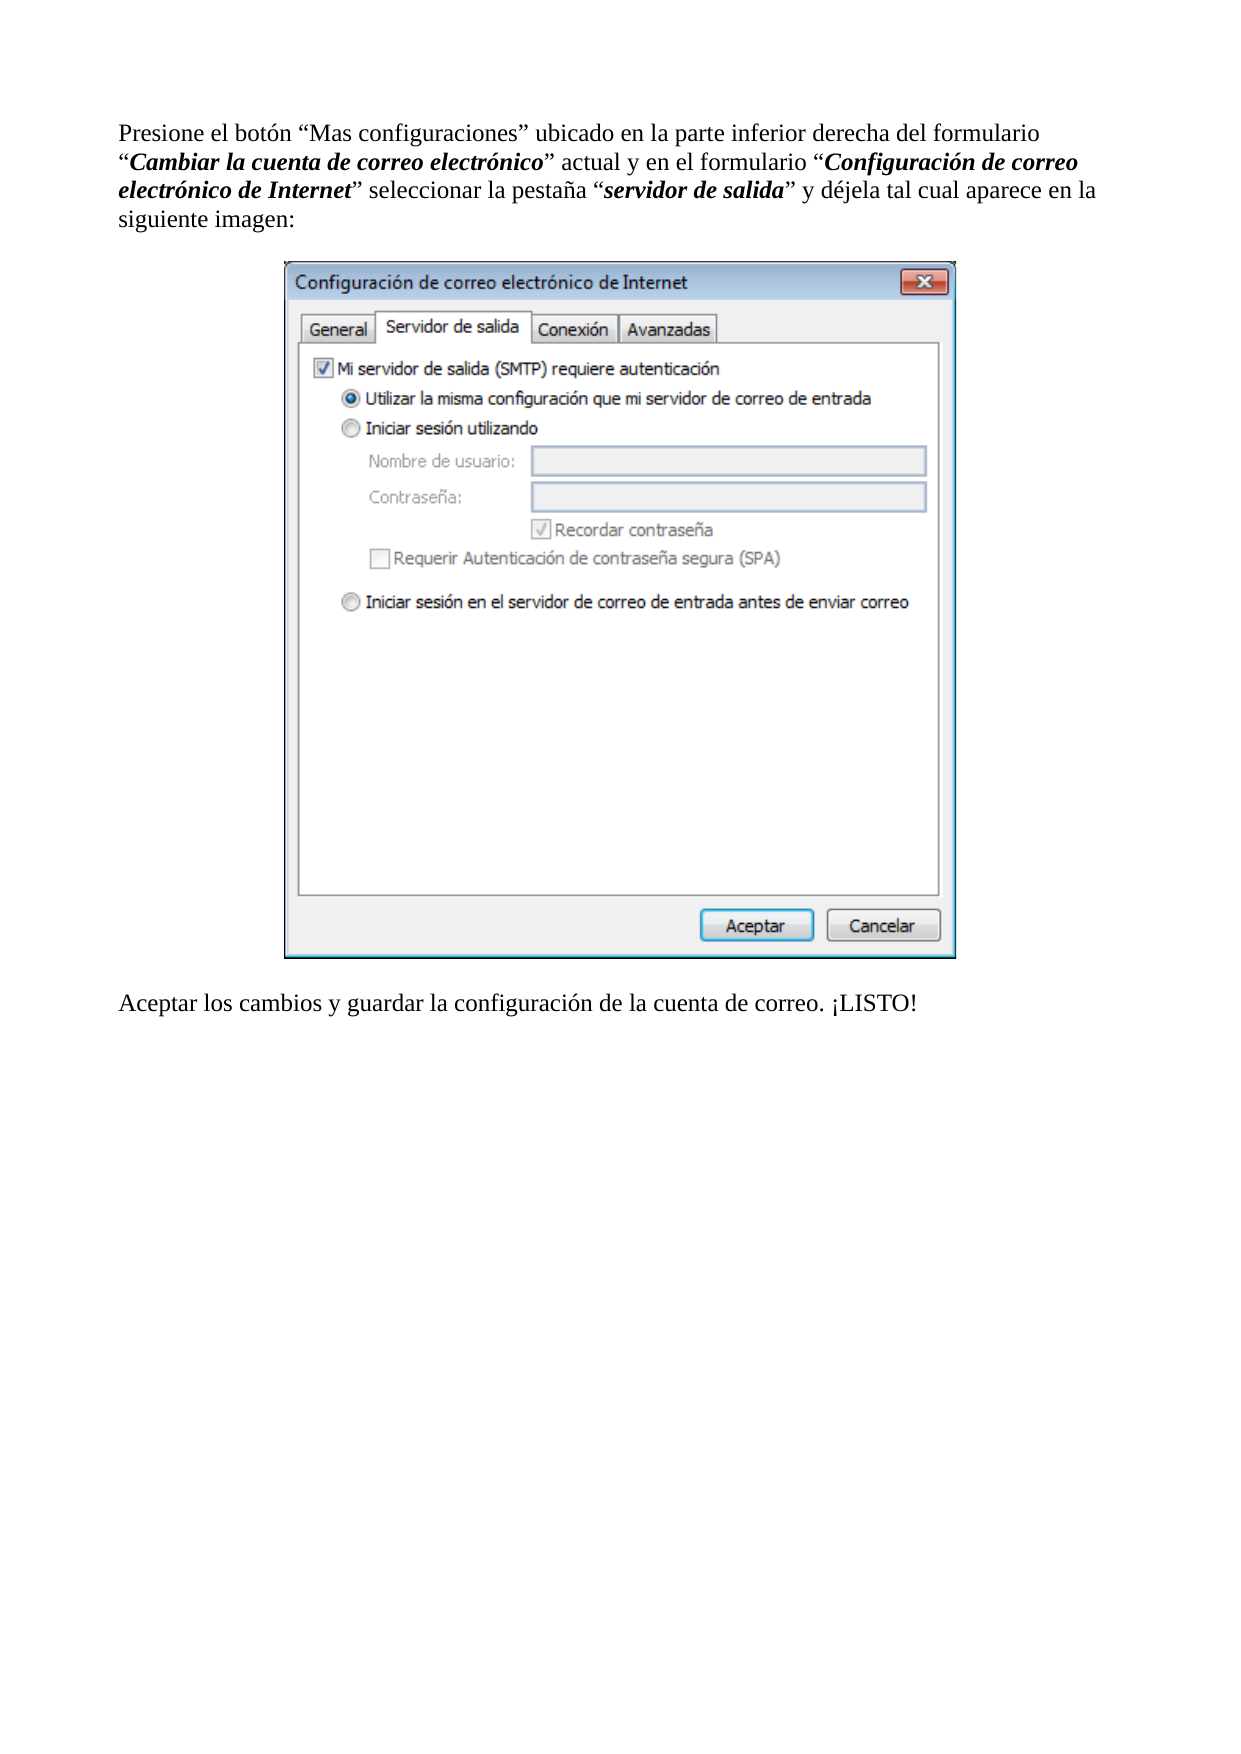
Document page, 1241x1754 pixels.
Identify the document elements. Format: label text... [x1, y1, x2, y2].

picture [284, 261, 957, 959]
text Presione el botón “Mas configuraciones” ubicado en la parte inferior derecha del formulario “Cambiar la cuenta de correo electrónico” actual y en el formulario “Configuración de correo electrónico de Internet” seleccionar la pestaña “servidor de salida” y déjela tal cual aparece en la siguiente imagen: [118, 118, 1122, 233]
text Aceptar los cambios y guardar la configuración de la cuenta de correo. ¡LISTO! [118, 988, 1122, 1016]
